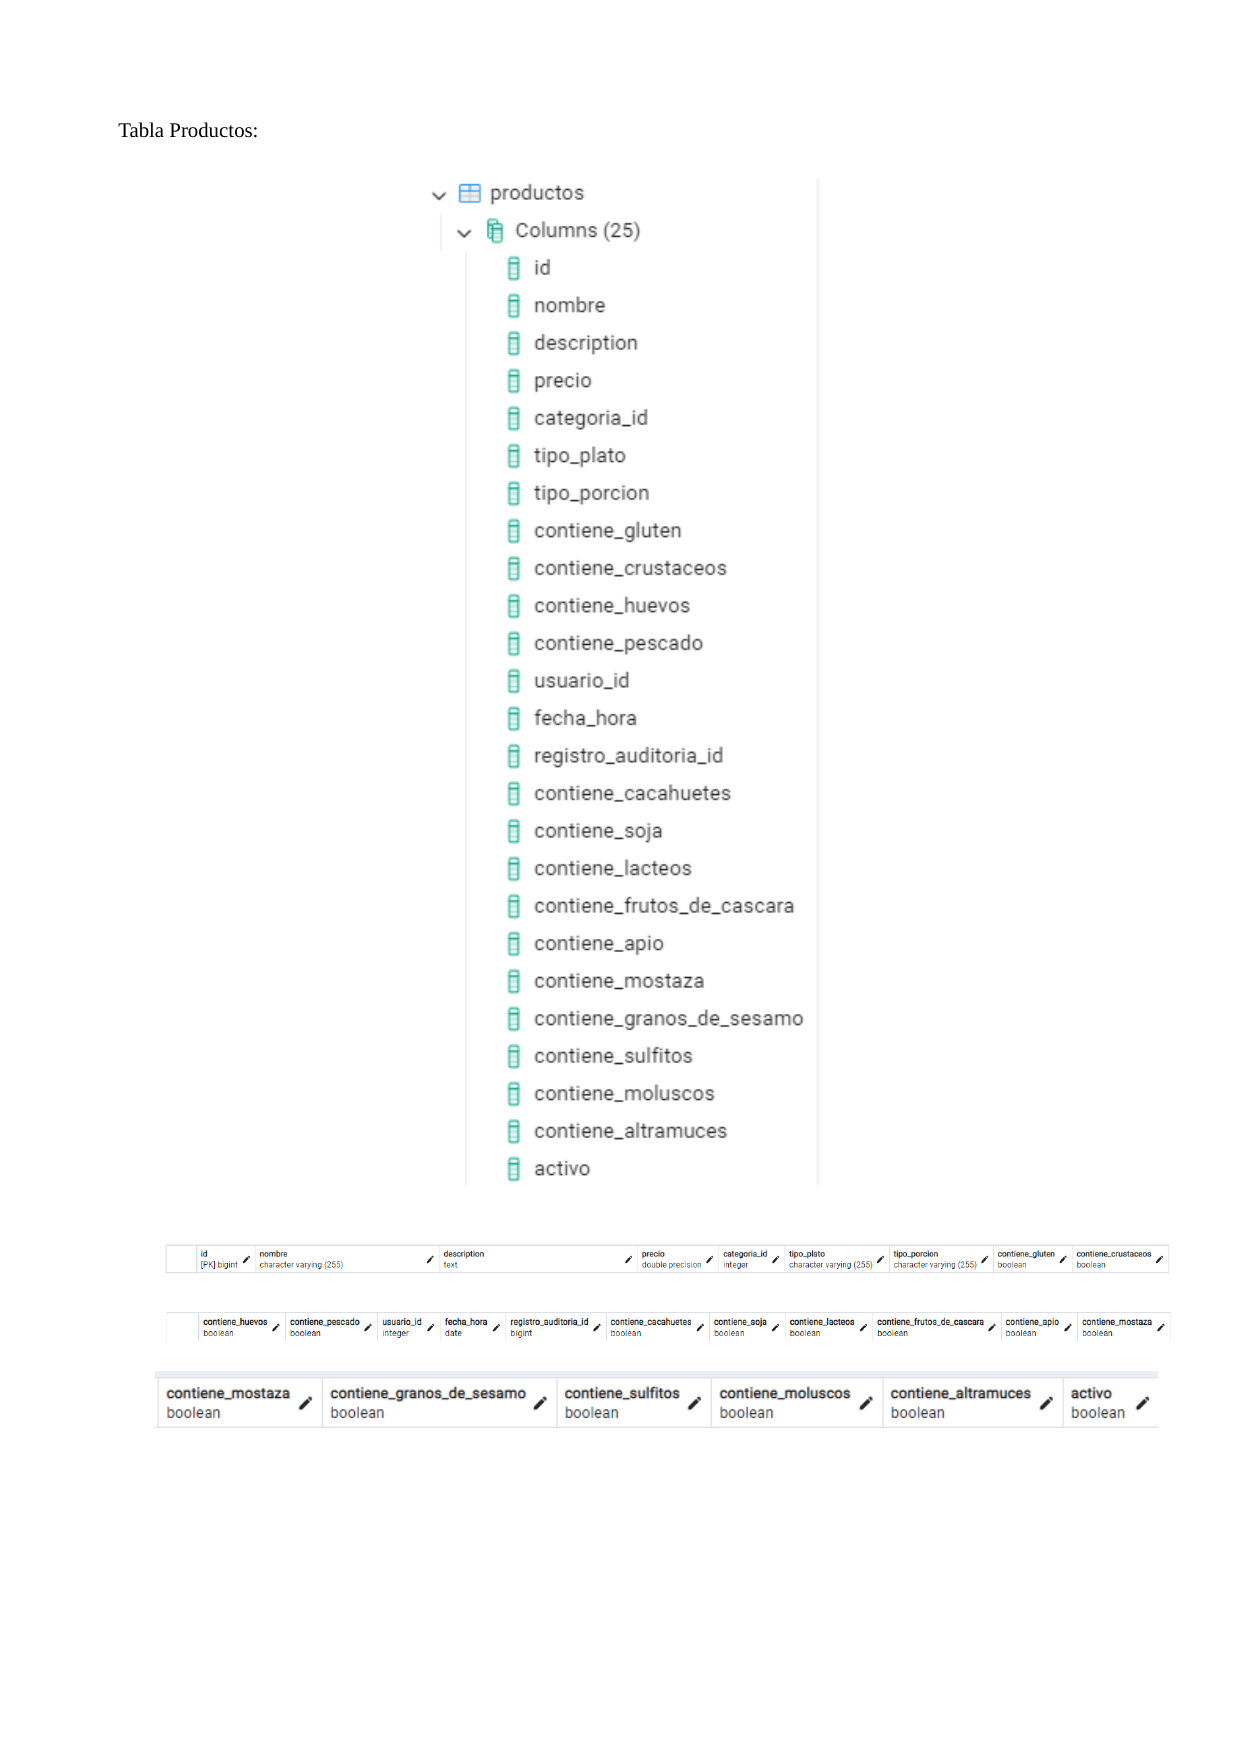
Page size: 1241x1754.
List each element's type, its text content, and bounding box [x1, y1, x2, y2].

picture [154, 1371, 1159, 1428]
picture [421, 178, 820, 1185]
picture [166, 1312, 1171, 1341]
text Tabla Productos: [118, 118, 1122, 142]
picture [165, 1244, 1169, 1274]
